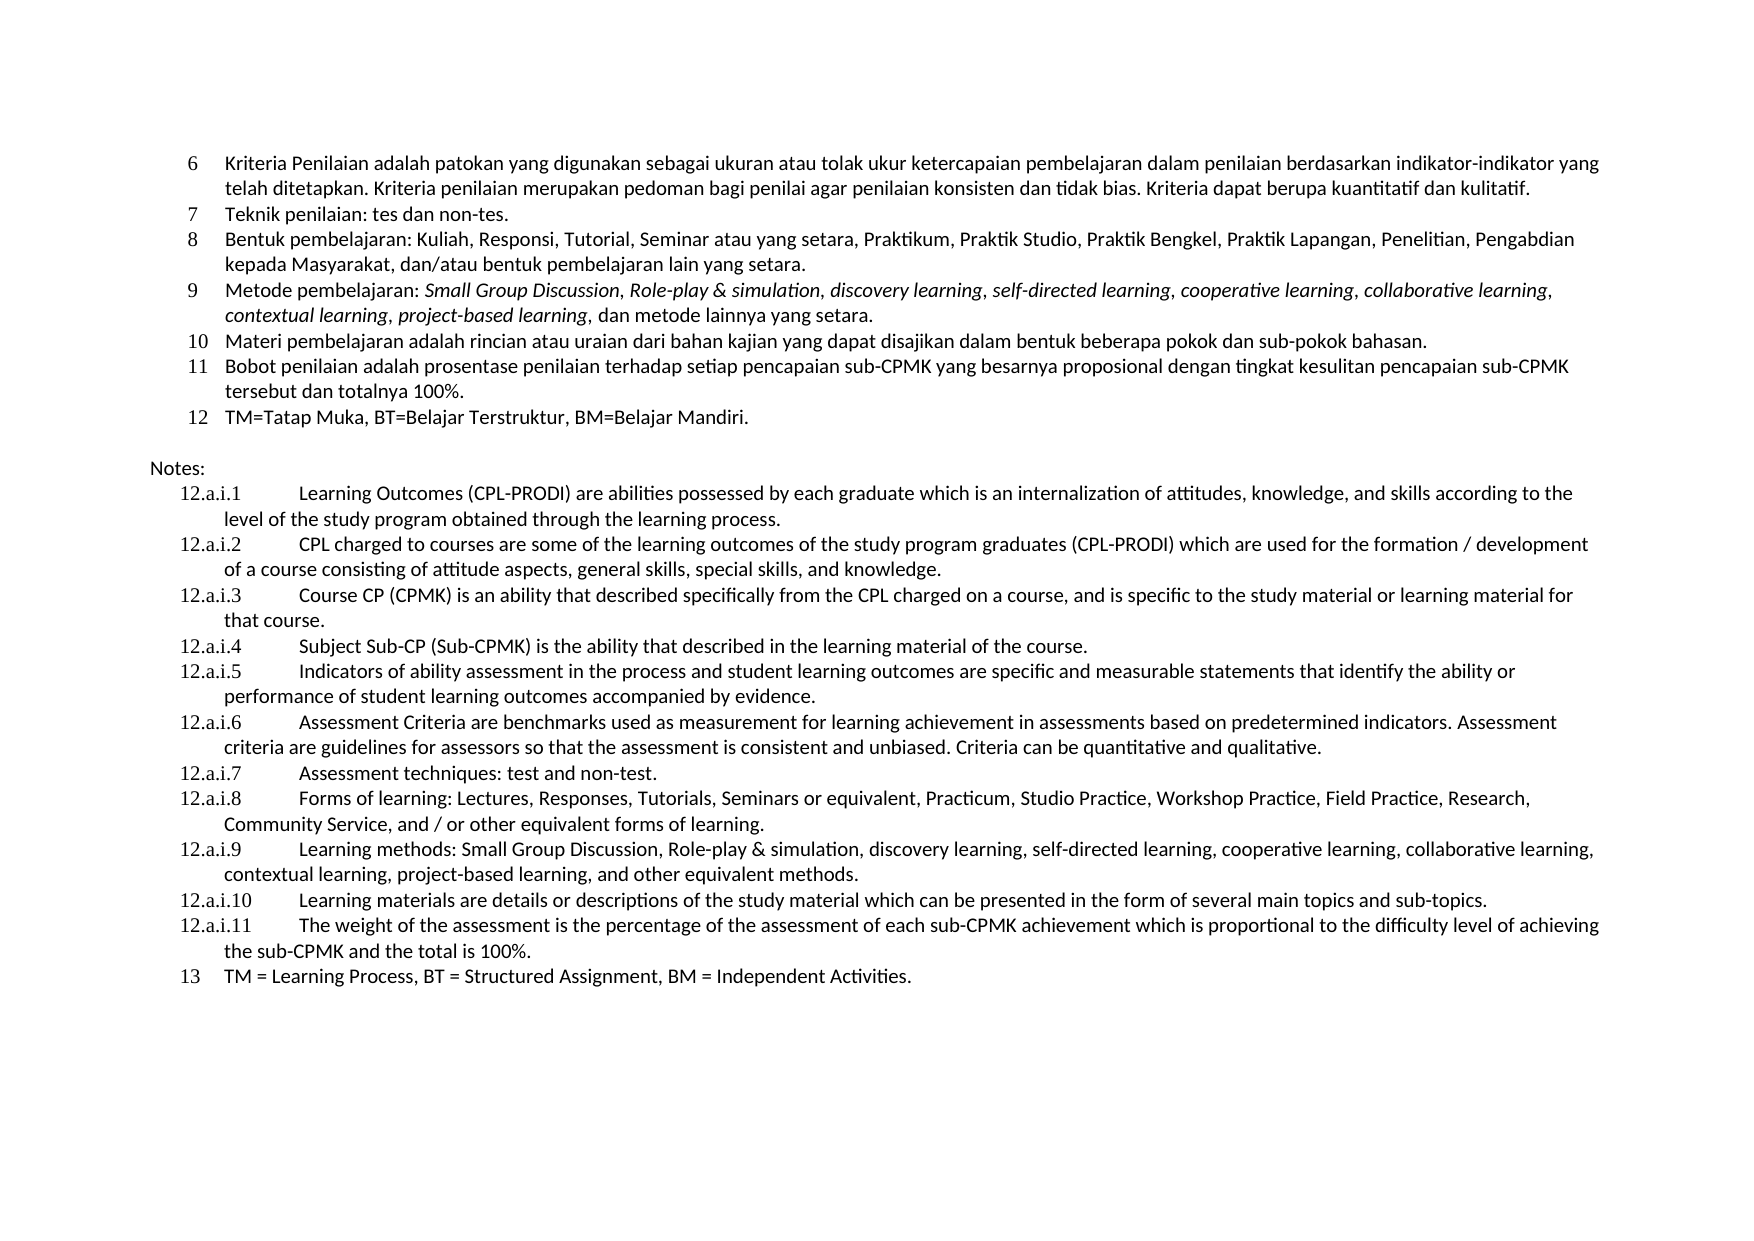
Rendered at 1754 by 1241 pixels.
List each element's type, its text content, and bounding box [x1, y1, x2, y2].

list Materi pembelajaran adalah rincian atau uraian dari bahan kajian yang dapat disajikan dalam bentuk beberapa pokok dan sub-pokok bahasan. [187, 328, 1604, 353]
list The weight of the assessment is the percentage of the assessment of each sub-CPMK achievement which is proportional to the difficulty level of achieving the sub-CPMK and the total is 100%. [179, 912, 1604, 963]
list Assessment techniques: test and non-test. [179, 760, 1604, 785]
list Learning materials are details or descriptions of the study material which can be presented in the form of several main topics and sub-topics. [179, 887, 1604, 912]
list TM = Learning Process, BT = Structured Assignment, BM = Independent Activities. [179, 963, 1604, 989]
text Notes: [150, 455, 1604, 480]
list TM=Tatap Muka, BT=Belajar Terstruktur, BM=Belajar Mandiri. [187, 404, 1604, 429]
list Metode pembelajaran: Small Group Discussion, Role-play & simulation, discovery learning, self-directed learning, cooperative learning, collaborative learning, contextual learning, project-based learning, dan metode lainnya yang setara. [187, 277, 1604, 328]
list Learning Outcomes (CPL-PRODI) are abilities possessed by each graduate which is an internalization of attitudes, knowledge, and skills according to the level of the study program obtained through the learning process. [179, 480, 1604, 531]
list Forms of learning: Lectures, Responses, Tutorials, Seminars or equivalent, Practicum, Studio Practice, Workshop Practice, Field Practice, Research, Community Service, and / or other equivalent forms of learning. [179, 785, 1604, 836]
list Kriteria Penilaian adalah patokan yang digunakan sebagai ukuran atau tolak ukur ketercapaian pembelajaran dalam penilaian berdasarkan indikator-indikator yang telah ditetapkan. Kriteria penilaian merupakan pedoman bagi penilai agar penilaian konsisten dan tidak bias. Kriteria dapat berupa kuantitatif dan kulitatif. [187, 150, 1604, 201]
list Indicators of ability assessment in the process and student learning outcomes are specific and measurable statements that identify the ability or performance of student learning outcomes accompanied by evidence. [179, 658, 1604, 709]
list Course CP (CPMK) is an ability that described specifically from the CPL charged on a course, and is specific to the study material or learning material for that course. [179, 582, 1604, 633]
list Assessment Criteria are benchmarks used as measurement for learning achievement in assessments based on predetermined indicators. Assessment criteria are guidelines for assessors so that the assessment is consistent and unbiased. Criteria can be quantitative and qualitative. [179, 709, 1604, 760]
list Teknik penilaian: tes dan non-tes. [187, 201, 1604, 226]
list Subject Sub-CP (Sub-CPMK) is the ability that described in the learning material of the course. [179, 633, 1604, 658]
list Bobot penilaian adalah prosentase penilaian terhadap setiap pencapaian sub-CPMK yang besarnya proposional dengan tingkat kesulitan pencapaian sub-CPMK tersebut dan totalnya 100%. [187, 353, 1604, 404]
list CPL charged to courses are some of the learning outcomes of the study program graduates (CPL-PRODI) which are used for the formation / development of a course consisting of attitude aspects, general skills, special skills, and knowledge. [179, 531, 1604, 582]
list Learning methods: Small Group Discussion, Role-play & simulation, discovery learning, self-directed learning, cooperative learning, collaborative learning, contextual learning, project-based learning, and other equivalent methods. [179, 836, 1604, 887]
list Bentuk pembelajaran: Kuliah, Responsi, Tutorial, Seminar atau yang setara, Praktikum, Praktik Studio, Praktik Bengkel, Praktik Lapangan, Penelitian, Pengabdian kepada Masyarakat, dan/atau bentuk pembelajaran lain yang setara. [187, 226, 1604, 277]
